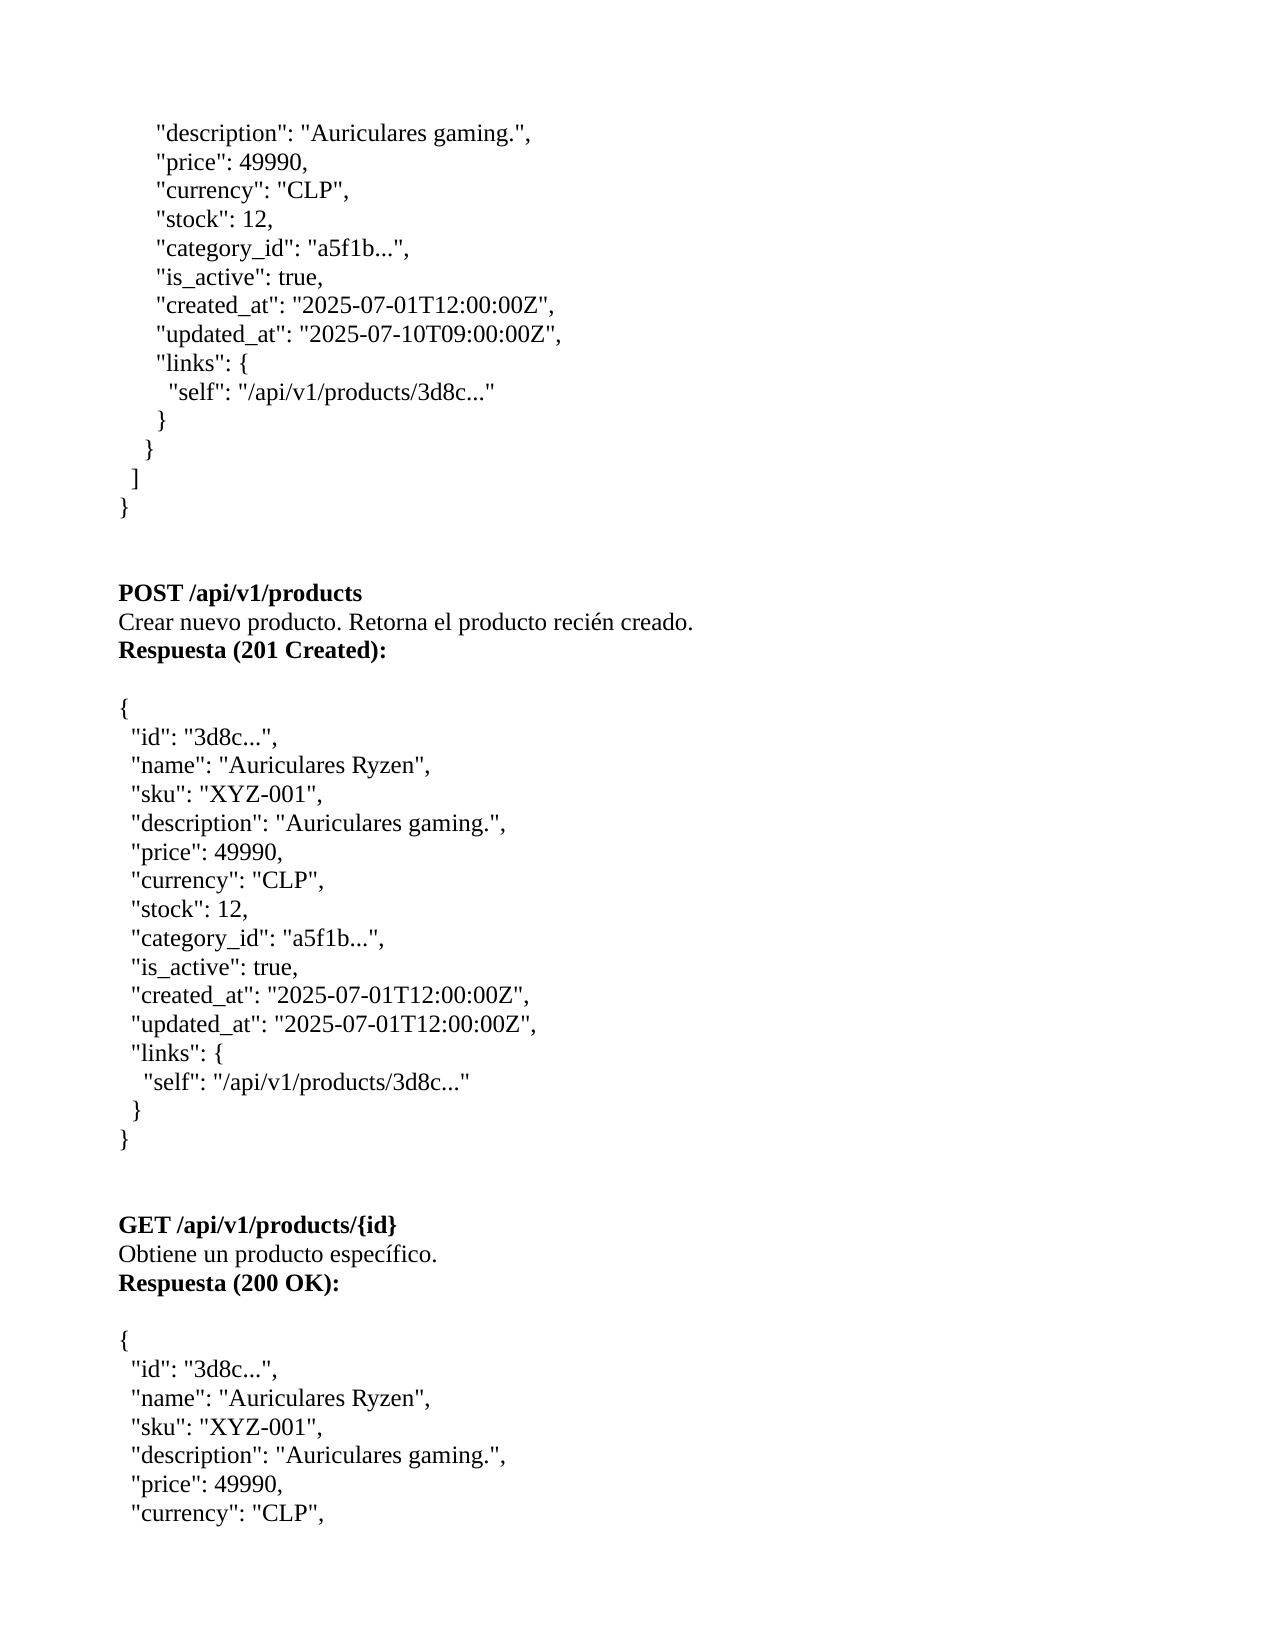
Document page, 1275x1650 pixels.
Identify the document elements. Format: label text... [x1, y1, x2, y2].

text "self": "/api/v1/products/3d8c..." [118, 377, 1157, 406]
text } [118, 406, 1157, 434]
text "is_active": true, [118, 262, 1157, 291]
text "price": 49990, [118, 147, 1157, 176]
text } [118, 434, 1157, 463]
text } [118, 492, 1157, 521]
text "created_at": "2025-07-01T12:00:00Z", [118, 291, 1157, 319]
text "stock": 12, [118, 204, 1157, 233]
text "category_id": "a5f1b...", [118, 233, 1157, 262]
text "updated_at": "2025-07-10T09:00:00Z", [118, 319, 1157, 348]
text Crear nuevo producto. Retorna el producto recién creado. Respuesta (201 Created): { "id": "3d8c...", "name": "Auriculares Ryzen", "sku": "XYZ-001", "description": "Auriculares gaming.", "price": 49990, "currency": "CLP", "stock": 12, "category_id": "a5f1b...", "is_active": true, "created_at": "2025-07-01T12:00:00Z", "updated_at": "2025-07-01T12:00:00Z", "links": { "self": "/api/v1/products/3d8c..." } } GET /api/v1/products/{id} [118, 607, 1157, 1239]
text "description": "Auriculares gaming.", [118, 118, 1157, 147]
text ] [118, 463, 1157, 492]
text Obtiene un producto específico. Respuesta (200 OK): { "id": "3d8c...", "name": "Auriculares Ryzen", "sku": "XYZ-001", "description": "Auriculares gaming.", "price": 49990, "currency": "CLP", [118, 1239, 1157, 1527]
text "links": { [118, 348, 1157, 377]
text "currency": "CLP", [118, 176, 1157, 204]
text POST /api/v1/products [118, 578, 1157, 607]
